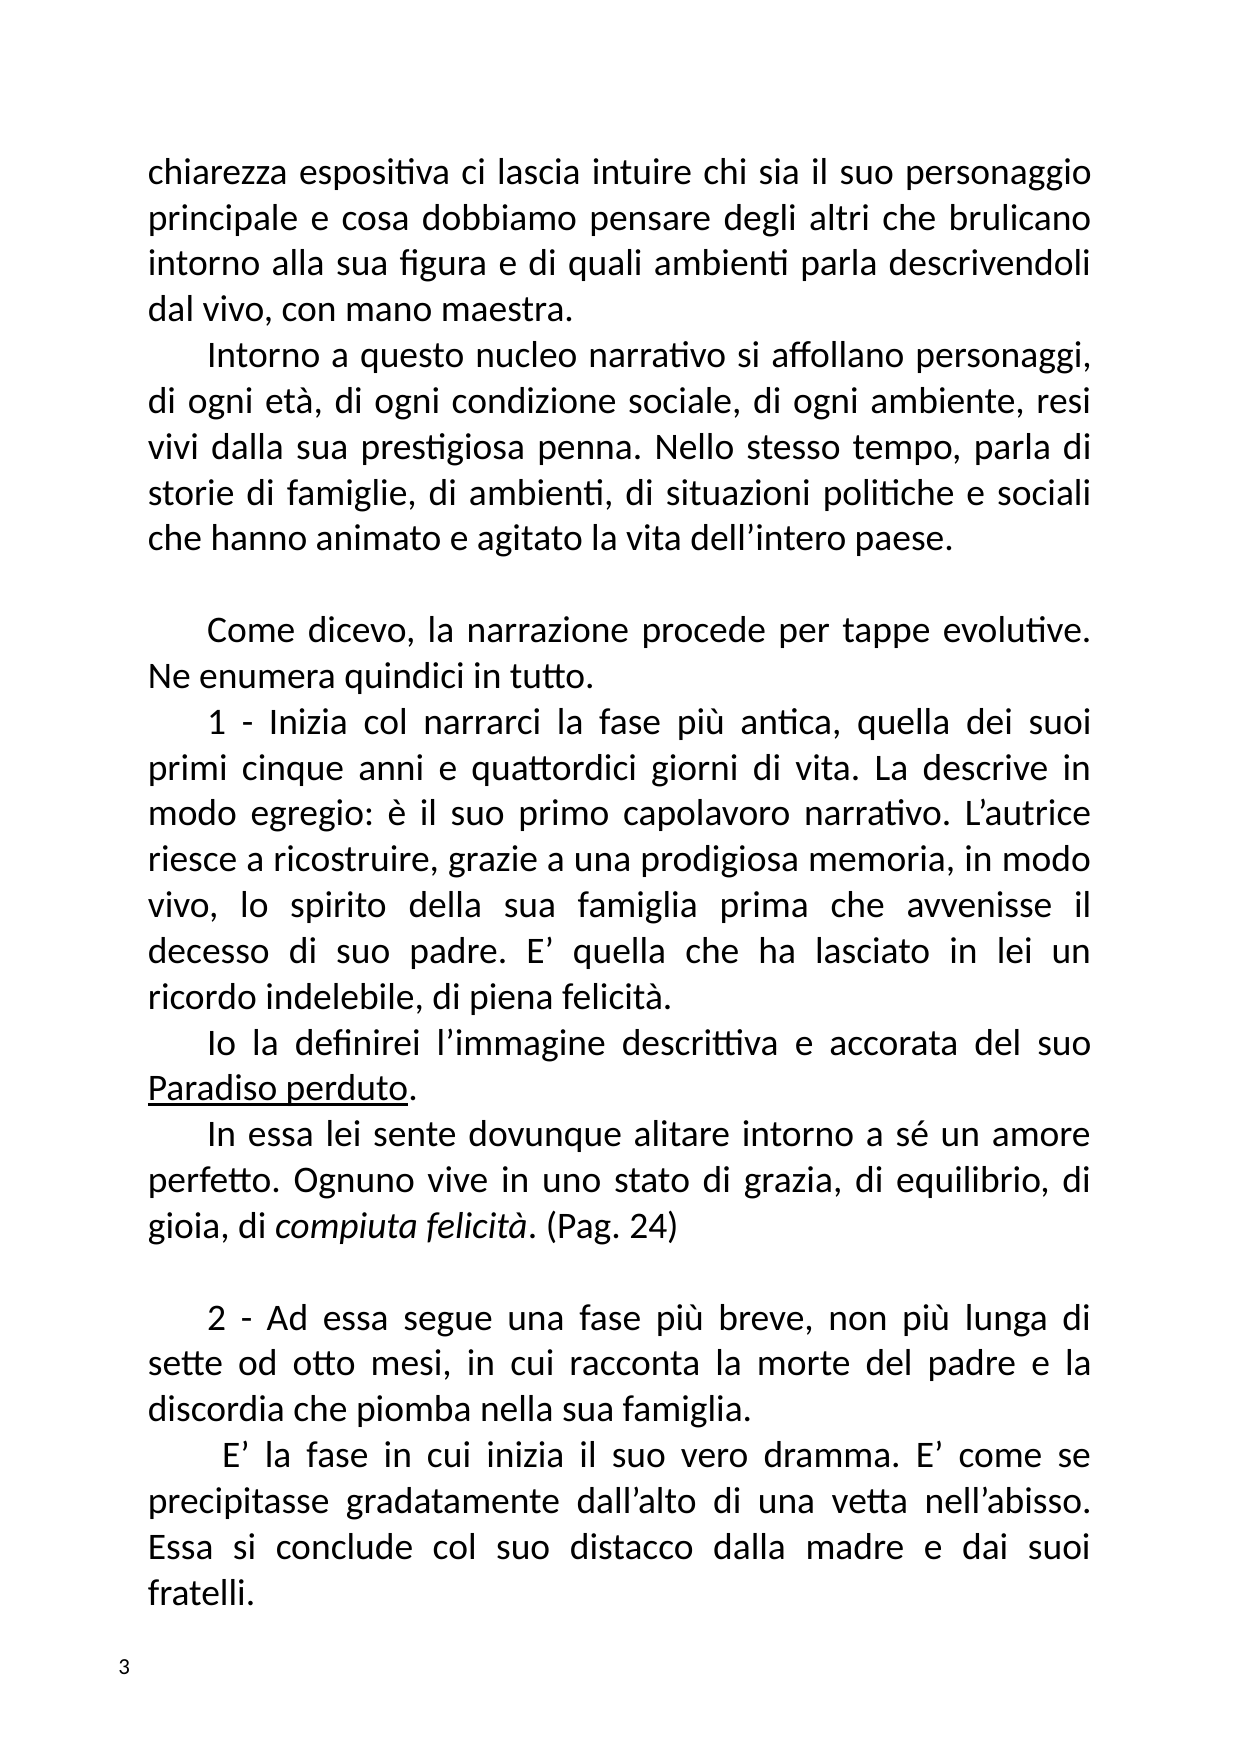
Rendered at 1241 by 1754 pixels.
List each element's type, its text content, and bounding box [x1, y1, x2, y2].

text 1 - Inizia col narrarci la fase più antica, quella dei suoi primi cinque anni e quattordici giorni di vita. La descrive in modo egregio: è il suo primo capolavoro narrativo. L’autrice riesce a ricostruire, grazie a una prodigiosa memoria, in modo vivo, lo spirito della sua famiglia prima che avvenisse il decesso di suo padre. E’ quella che ha lasciato in lei un ricordo indelebile, di piena felicità. [148, 698, 1092, 1018]
text Come dicevo, la narrazione procede per tappe evolutive. Ne enumera quindici in tutto. [148, 606, 1092, 698]
text E’ la fase in cui inizia il suo vero dramma. E’ come se precipitasse gradatamente dall’alto di una vetta nell’abisso. Essa si conclude col suo distacco dalla madre e dai suoi fratelli. [148, 1431, 1092, 1614]
text chiarezza espositiva ci lascia intuire chi sia il suo personaggio principale e cosa dobbiamo pensare degli altri che brulicano intorno alla sua figura e di quali ambienti parla descrivendoli dal vivo, con mano maestra. [148, 148, 1092, 331]
text In essa lei sente dovunque alitare intorno a sé un amore perfetto. Ognuno vive in uno stato di grazia, di equilibrio, di gioia, di compiuta felicità. (Pag. 24) [148, 1110, 1092, 1248]
text Intorno a questo nucleo narrativo si affollano personaggi, di ogni età, di ogni condizione sociale, di ogni ambiente, resi vivi dalla sua prestigiosa penna. Nello stesso tempo, parla di storie di famiglie, di ambienti, di situazioni politiche e sociali che hanno animato e agitato la vita dell’intero paese. [148, 331, 1092, 560]
text 2 - Ad essa segue una fase più breve, non più lunga di sette od otto mesi, in cui racconta la morte del padre e la discordia che piomba nella sua famiglia. [148, 1293, 1092, 1431]
text Io la definirei l’immagine descrittiva e accorata del suo Paradiso perduto. [148, 1018, 1092, 1110]
